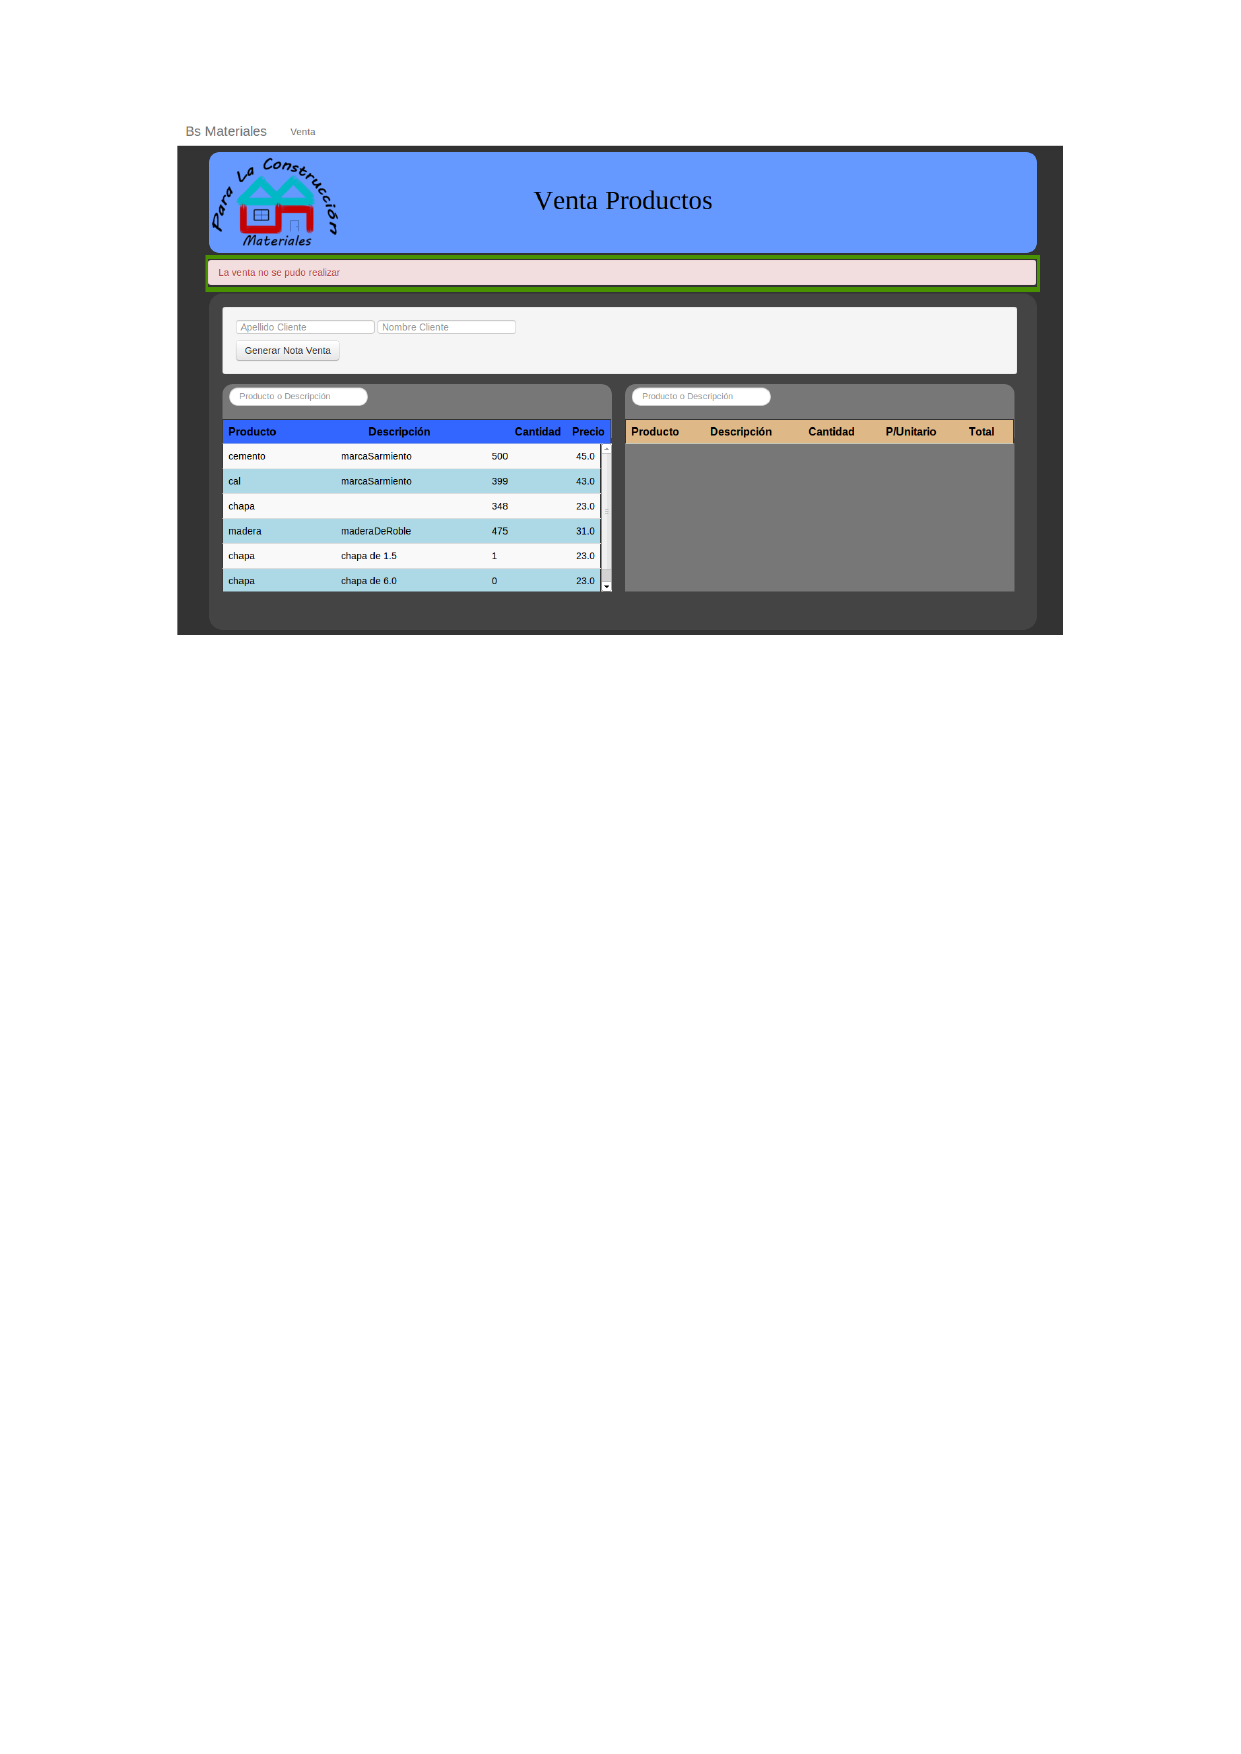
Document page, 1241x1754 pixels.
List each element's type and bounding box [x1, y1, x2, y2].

picture [177, 118, 1063, 635]
